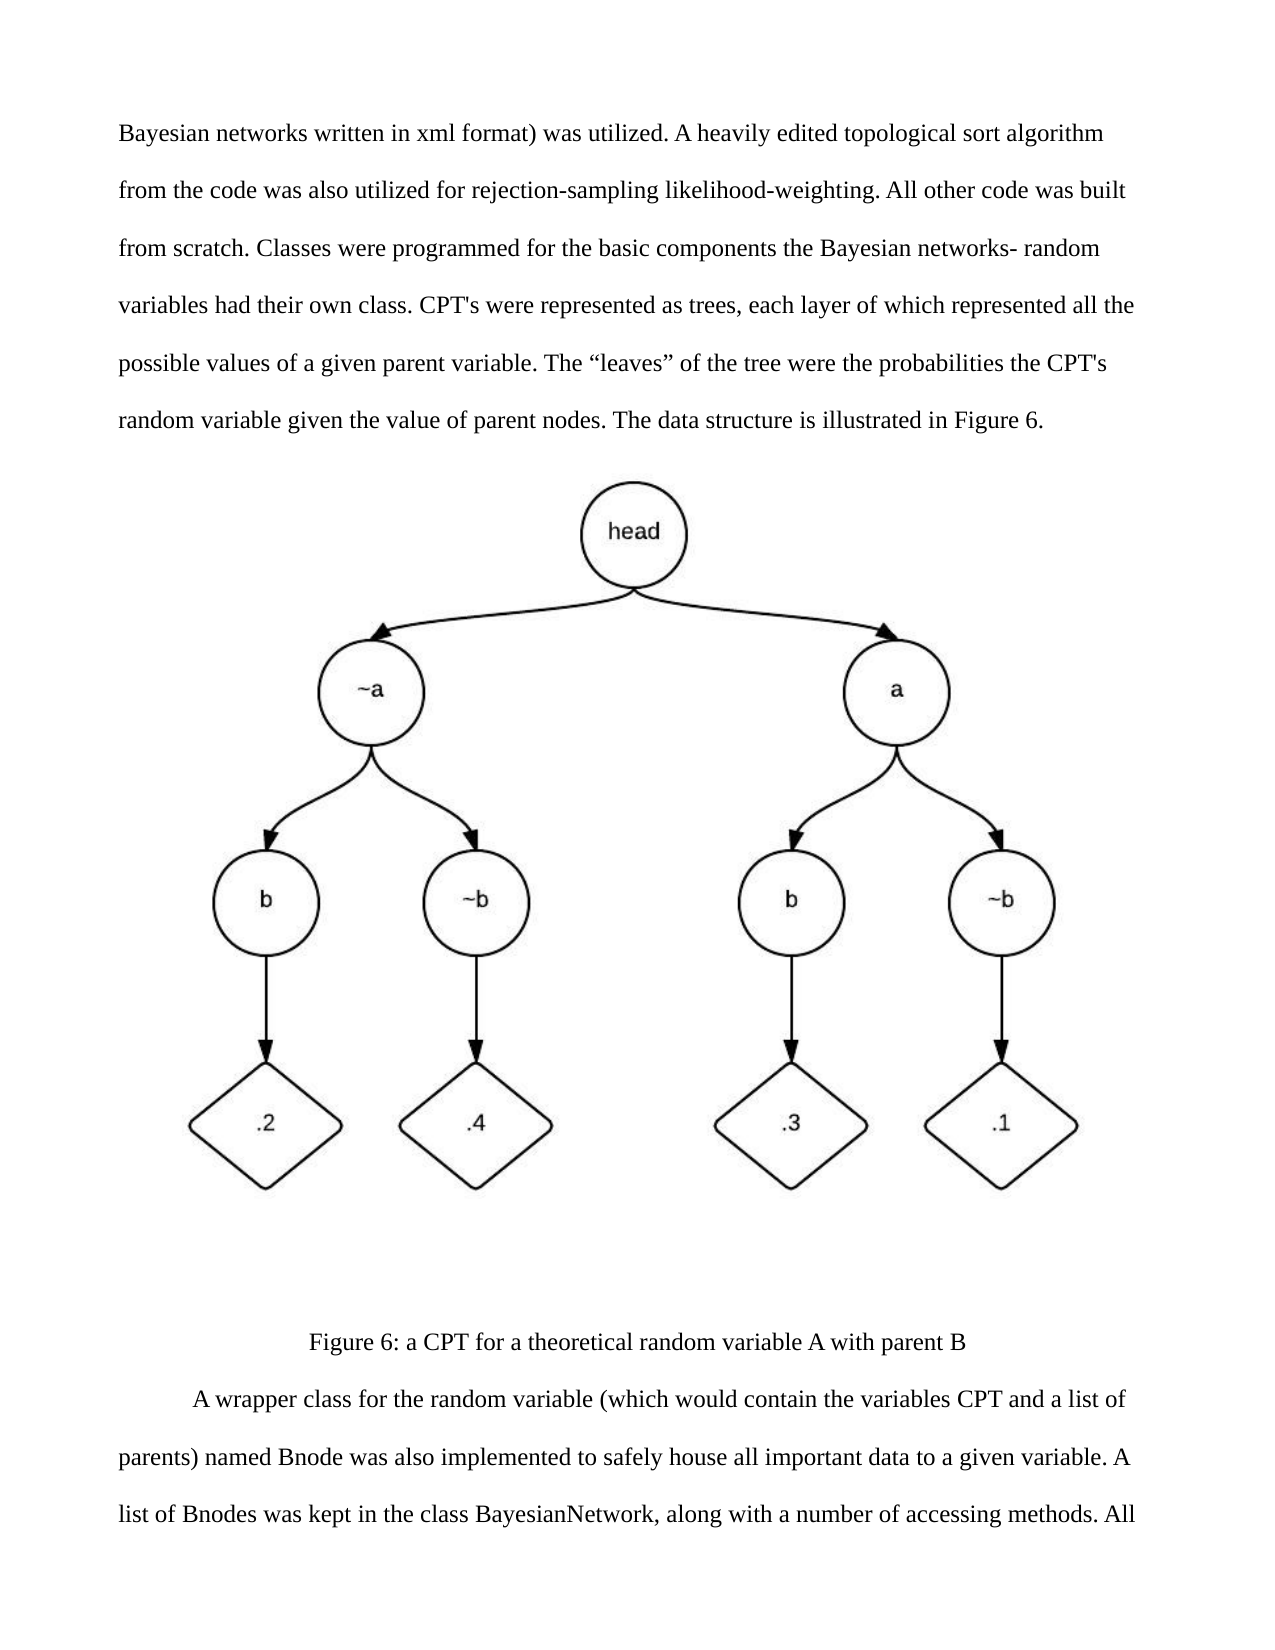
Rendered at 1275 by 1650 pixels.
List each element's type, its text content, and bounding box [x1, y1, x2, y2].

picture [118, 463, 1157, 1241]
text A wrapper class for the random variable (which would contain the variables CPT and a list of parents) named Bnode was also implemented to safely house all important data to a given variable. A list of Bnodes was kept in the class BayesianNetwork, along with a number of accessing methods. All [118, 1384, 1157, 1528]
text Bayesian networks written in xml format) was utilized. A heavily edited topological sort algorithm from the code was also utilized for rejection-sampling likelihood-weighting. All other code was built from scratch. Classes were programmed for the basic components the Bayesian networks- random variables had their own class. CPT's were represented as trees, each layer of which represented all the possible values of a given parent variable. The “leaves” of the tree were the probabilities the CPT's random variable given the value of parent nodes. The data structure is illustrated in Figure 6. [118, 118, 1157, 434]
text Figure 6: a CPT for a theoretical random variable A with parent B [118, 1327, 1157, 1356]
